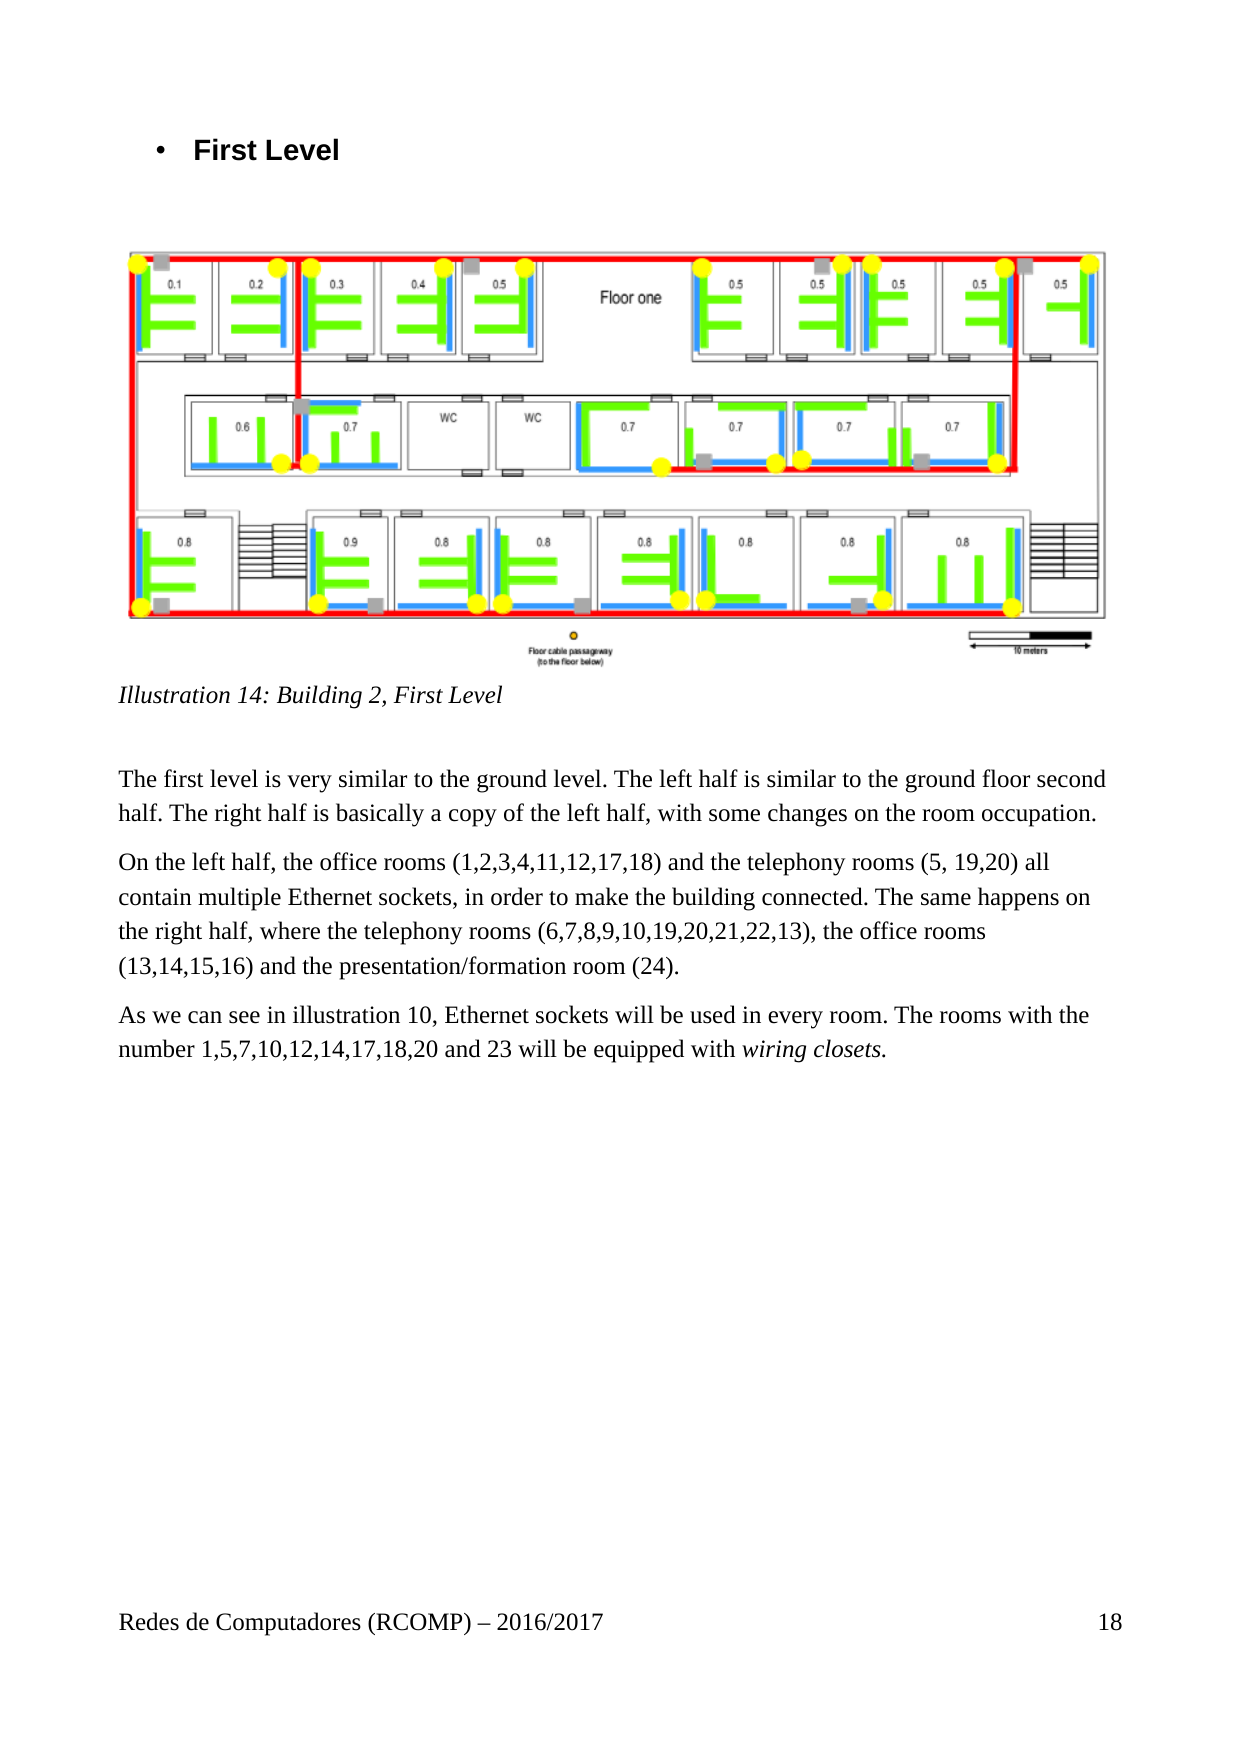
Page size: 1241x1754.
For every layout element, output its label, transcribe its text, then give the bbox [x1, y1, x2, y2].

text On the left half, the office rooms (1,2,3,4,11,12,17,18) and the telephony rooms (5, 19,20) all contain multiple Ethernet sockets, in order to make the building connected. The same happens on the right half, where the telephony rooms (6,7,8,9,10,19,20,21,22,13), the office rooms (13,14,15,16) and the presentation/formation room (24). [118, 847, 1122, 979]
subtitle First Level [156, 133, 1122, 166]
text As we can see in illustration 10, Ethernet sockets will be used in every room. The rooms with the number 1,5,7,10,12,14,17,18,20 and 23 will be equipped with wiring closets. [118, 1000, 1122, 1063]
text The first level is very similar to the ground level. The left half is similar to the ground floor second half. The right half is basically a copy of the left half, with some changes on the room occupation. [118, 764, 1122, 827]
picture [118, 240, 1123, 675]
text Illustration 14: Building 2, First Level [118, 675, 1122, 709]
